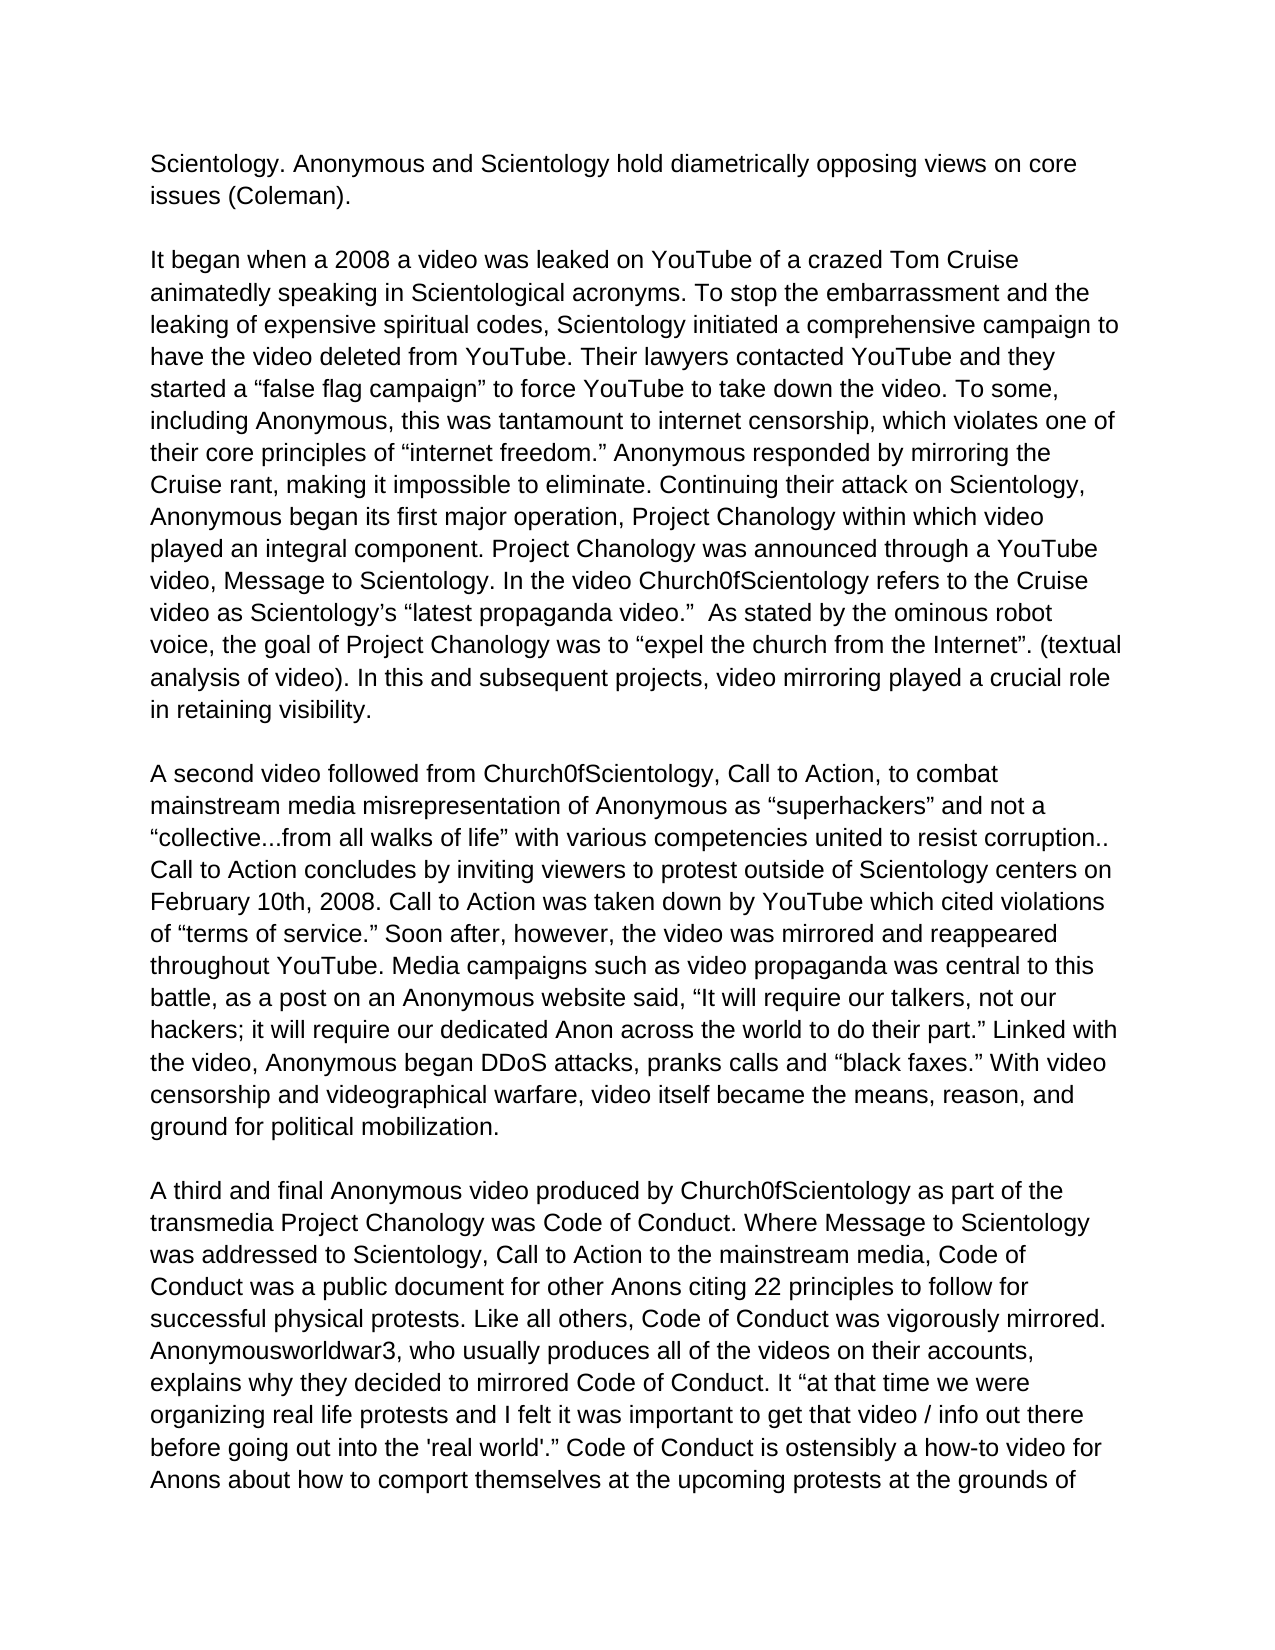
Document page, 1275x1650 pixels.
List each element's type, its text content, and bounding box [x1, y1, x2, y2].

text Scientology. Anonymous and Scientology hold diametrically opposing views on core issues (Coleman). [150, 150, 1125, 210]
text It began when a 2008 a video was leaked on YouTube of a crazed Tom Cruise animatedly speaking in Scientological acronyms. To stop the embarrassment and the leaking of expensive spiritual codes, Scientology initiated a comprehensive campaign to have the video deleted from YouTube. Their lawyers contacted YouTube and they started a “false flag campaign” to force YouTube to take down the video. To some, including Anonymous, this was tantamount to internet censorship, which violates one of their core principles of “internet freedom.” Anonymous responded by mirroring the Cruise rant, making it impossible to eliminate. Continuing their attack on Scientology, Anonymous began its first major operation, Project Chanology within which video played an integral component. Project Chanology was announced through a YouTube video, Message to Scientology. In the video Church0fScientology refers to the Cruise video as Scientology’s “latest propaganda video.” As stated by the ominous robot voice, the goal of Project Chanology was to “expel the church from the Internet”. (textual analysis of video). In this and subsequent projects, video mirroring played a crucial role in retaining visibility. [150, 246, 1125, 723]
text A third and final Anonymous video produced by Church0fScientology as part of the transmedia Project Chanology was Code of Conduct. Where Message to Scientology was addressed to Scientology, Call to Action to the mainstream media, Code of Conduct was a public document for other Anons citing 22 principles to follow for successful physical protests. Like all others, Code of Conduct was vigorously mirrored. Anonymousworldwar3, who usually produces all of the videos on their accounts, explains why they decided to mirrored Code of Conduct. It “at that time we were organizing real life protests and I felt it was important to get that video / info out there before going out into the 'real world'.” Code of Conduct is ostensibly a how-to video for Anons about how to comport themselves at the upcoming protests at the grounds of [150, 1177, 1125, 1493]
text A second video followed from Church0fScientology, Call to Action, to combat mainstream media misrepresentation of Anonymous as “superhackers” and not a “collective...from all walks of life” with various competencies united to resist corruption.. Call to Action concludes by inviting viewers to protest outside of Scientology centers on February 10th, 2008. Call to Action was taken down by YouTube which cited violations of “terms of service.” Soon after, however, the video was mirrored and reappeared throughout YouTube. Media campaigns such as video propaganda was central to this battle, as a post on an Anonymous website said, “It will require our talkers, not our hackers; it will require our dedicated Anon across the world to do their part.” Linked with the video, Anonymous began DDoS attacks, pranks calls and “black faxes.” With video censorship and videographical warfare, video itself became the means, reason, and ground for political mobilization. [150, 759, 1125, 1140]
